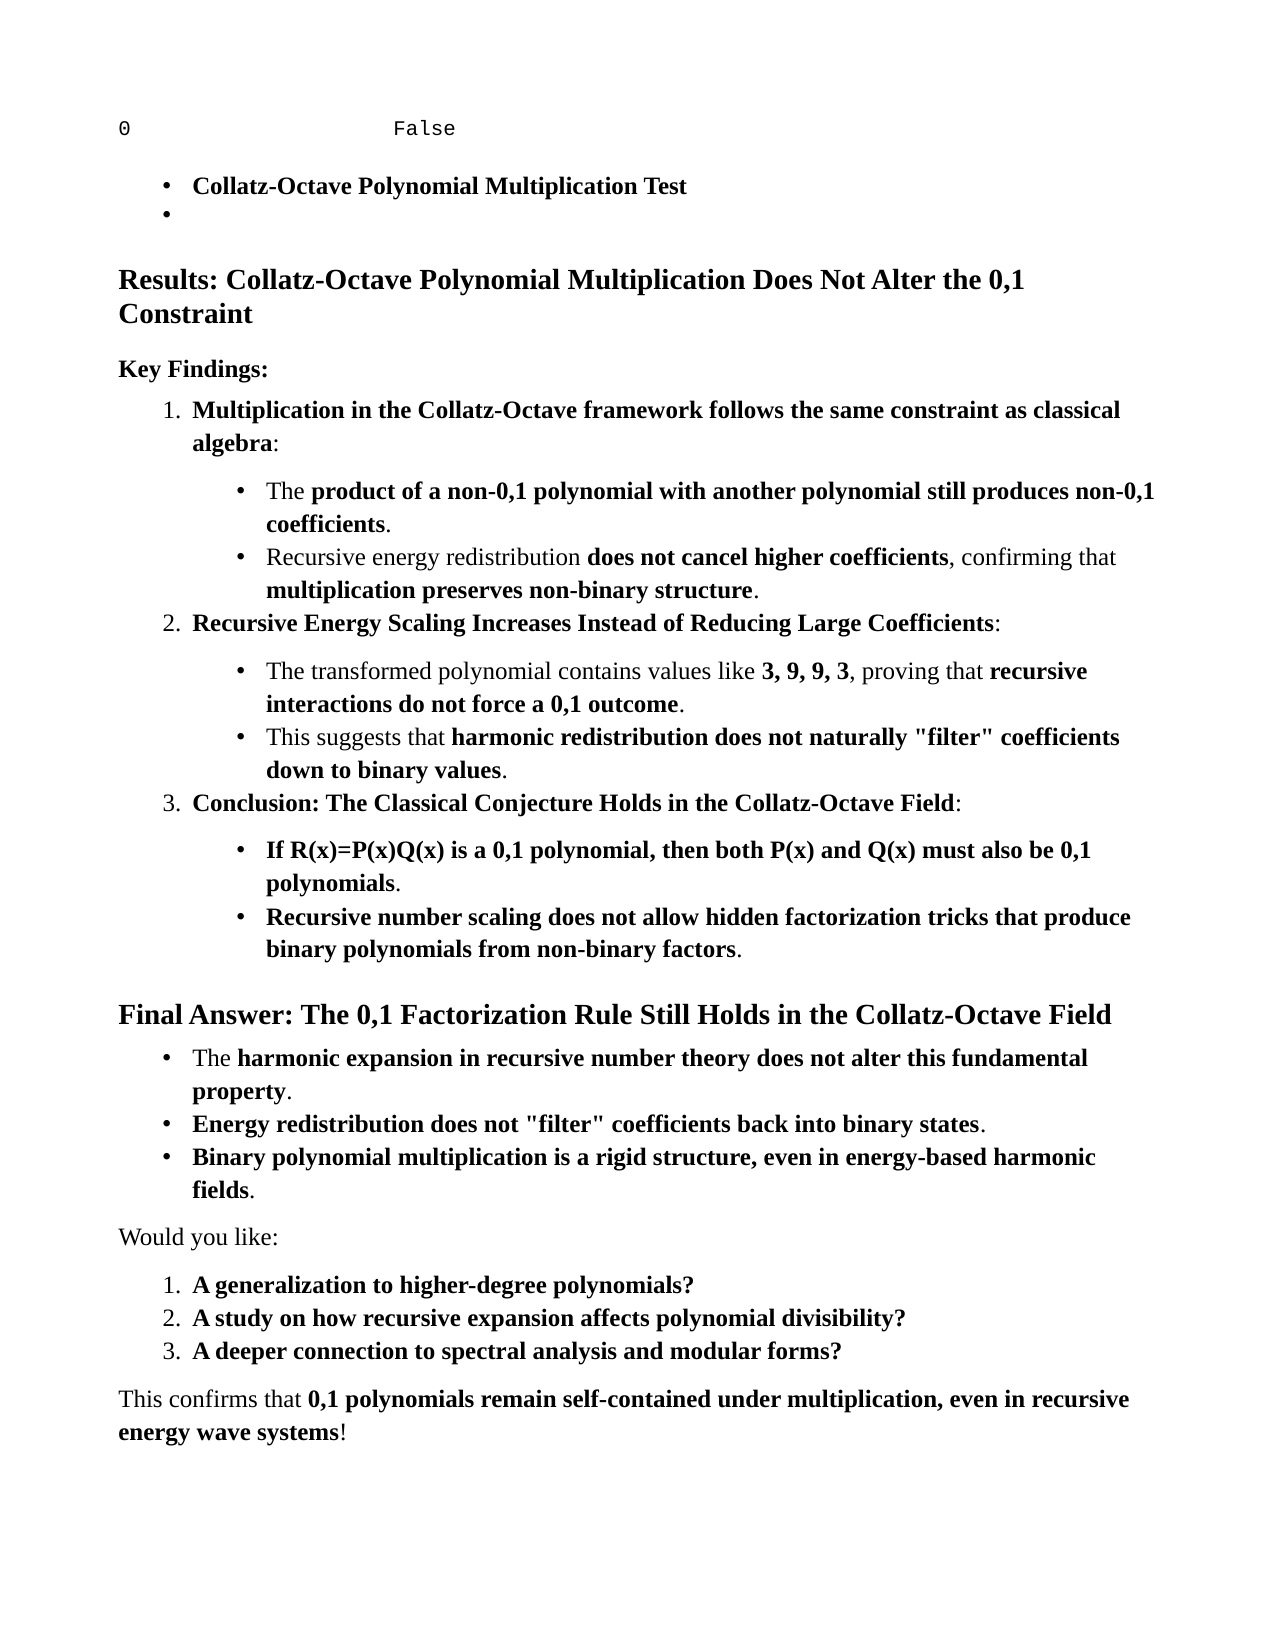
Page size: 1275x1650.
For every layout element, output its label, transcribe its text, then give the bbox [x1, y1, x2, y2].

list Recursive number scaling does not allow hidden factorization tricks that produce binary polynomials from non-binary factors. [236, 902, 1157, 963]
list Multiplication in the Collatz-Octave framework follows the same constraint as classical algebra: [162, 396, 1157, 457]
list Recursive Energy Scaling Increases Instead of Reducing Large Coefficients: [162, 608, 1157, 637]
list This suggests that harmonic redistribution does not naturally "filter" coefficients down to binary values. [236, 722, 1157, 784]
subtitle Key Findings: [118, 354, 1157, 383]
list Recursive energy redistribution does not cancel higher coefficients, confirming that multiplication preserves non-binary structure. [236, 542, 1157, 604]
text 0 False [118, 118, 1157, 142]
list The transformed polynomial contains values like 3, 9, 9, 3, proving that recursive interactions do not force a 0,1 outcome. [236, 656, 1157, 718]
list The product of a non-0,1 polynomial with another polynomial still produces non-0,1 coefficients. [236, 476, 1157, 538]
list A study on how recursive expansion affects polynomial divisibility? [162, 1303, 1157, 1332]
list A generalization to higher-degree polynomials? [162, 1270, 1157, 1299]
list Collatz-Octave Polynomial Multiplication Test [162, 171, 1157, 200]
list Energy redistribution does not "filter" coefficients back into binary states. [162, 1109, 1157, 1138]
text Would you like: [118, 1222, 1157, 1251]
text This confirms that 0,1 polynomials remain self-contained under multiplication, even in recursive energy wave systems! [118, 1384, 1157, 1446]
list Conclusion: The Classical Conjecture Holds in the Collatz-Octave Field: [162, 788, 1157, 817]
list If R(x)=P(x)Q(x) is a 0,1 polynomial, then both P(x) and Q(x) must also be 0,1 polynomials. [236, 836, 1157, 897]
list The harmonic expansion in recursive number theory does not alter this fundamental property. [162, 1043, 1157, 1104]
list A deeper connection to spectral analysis and modular forms? [162, 1336, 1157, 1365]
list Binary polynomial multiplication is a rigid structure, even in energy-based harmonic fields. [162, 1142, 1157, 1204]
subtitle Final Answer: The 0,1 Factorization Rule Still Holds in the Collatz-Octave Field [118, 997, 1157, 1030]
subtitle Results: Collatz-Octave Polynomial Multiplication Does Not Alter the 0,1 Constraint [118, 262, 1157, 329]
